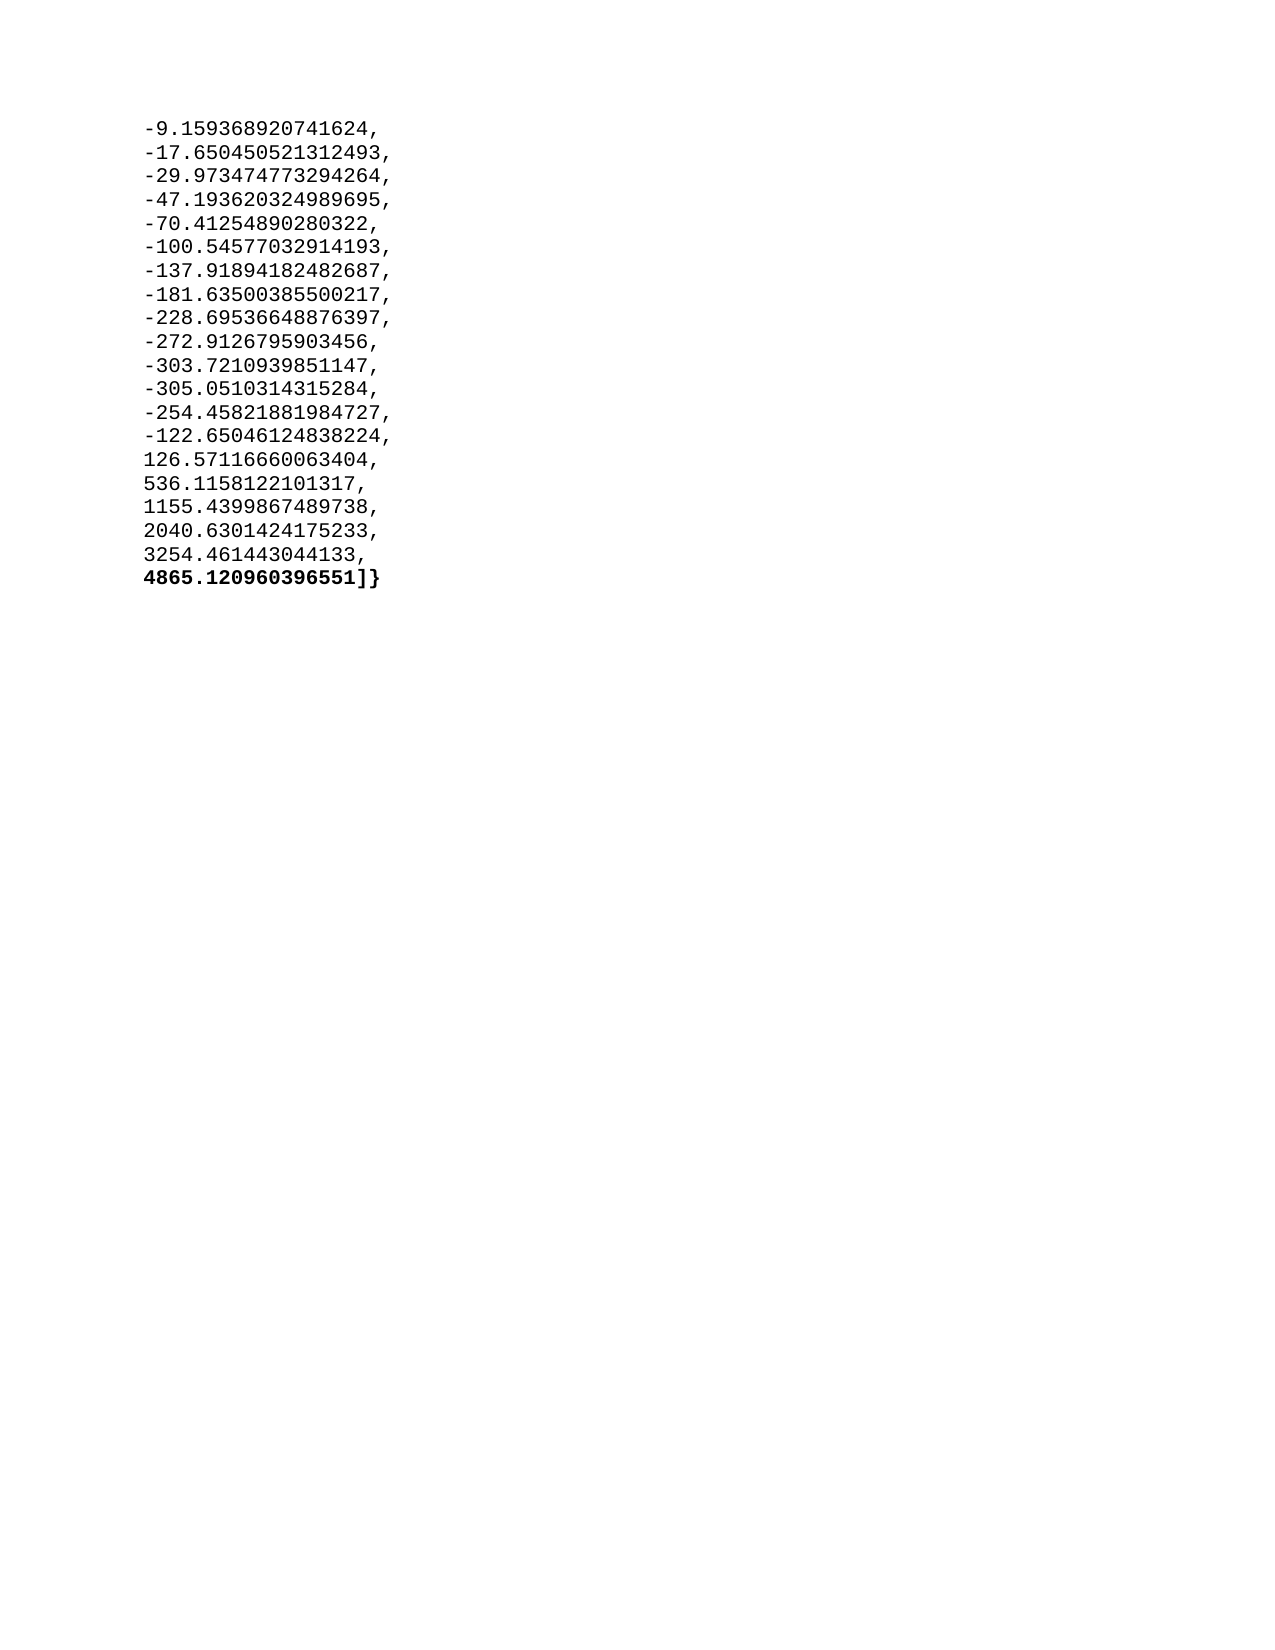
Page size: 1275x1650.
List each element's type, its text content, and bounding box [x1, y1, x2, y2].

text -305.0510314315284, [118, 378, 1157, 402]
text -181.63500385500217, [118, 284, 1157, 307]
text -100.54577032914193, [118, 236, 1157, 260]
text 126.57116660063404, [118, 449, 1157, 473]
text 1155.4399867489738, [118, 496, 1157, 520]
text -303.7210939851147, [118, 354, 1157, 378]
text -47.193620324989695, [118, 189, 1157, 213]
text -70.41254890280322, [118, 213, 1157, 236]
text 2040.6301424175233, [118, 520, 1157, 544]
text -9.159368920741624, [118, 118, 1157, 142]
text 536.1158122101317, [118, 473, 1157, 496]
text -122.65046124838224, [118, 426, 1157, 449]
text -228.69536648876397, [118, 307, 1157, 331]
text -29.973474773294264, [118, 165, 1157, 189]
text -17.650450521312493, [118, 142, 1157, 165]
text -137.91894182482687, [118, 260, 1157, 284]
text 4865.120960396551]} [118, 567, 1157, 591]
text ​ [118, 621, 1157, 649]
text 3254.461443044133, [118, 544, 1157, 567]
text -254.45821881984727, [118, 402, 1157, 426]
text -272.9126795903456, [118, 331, 1157, 354]
